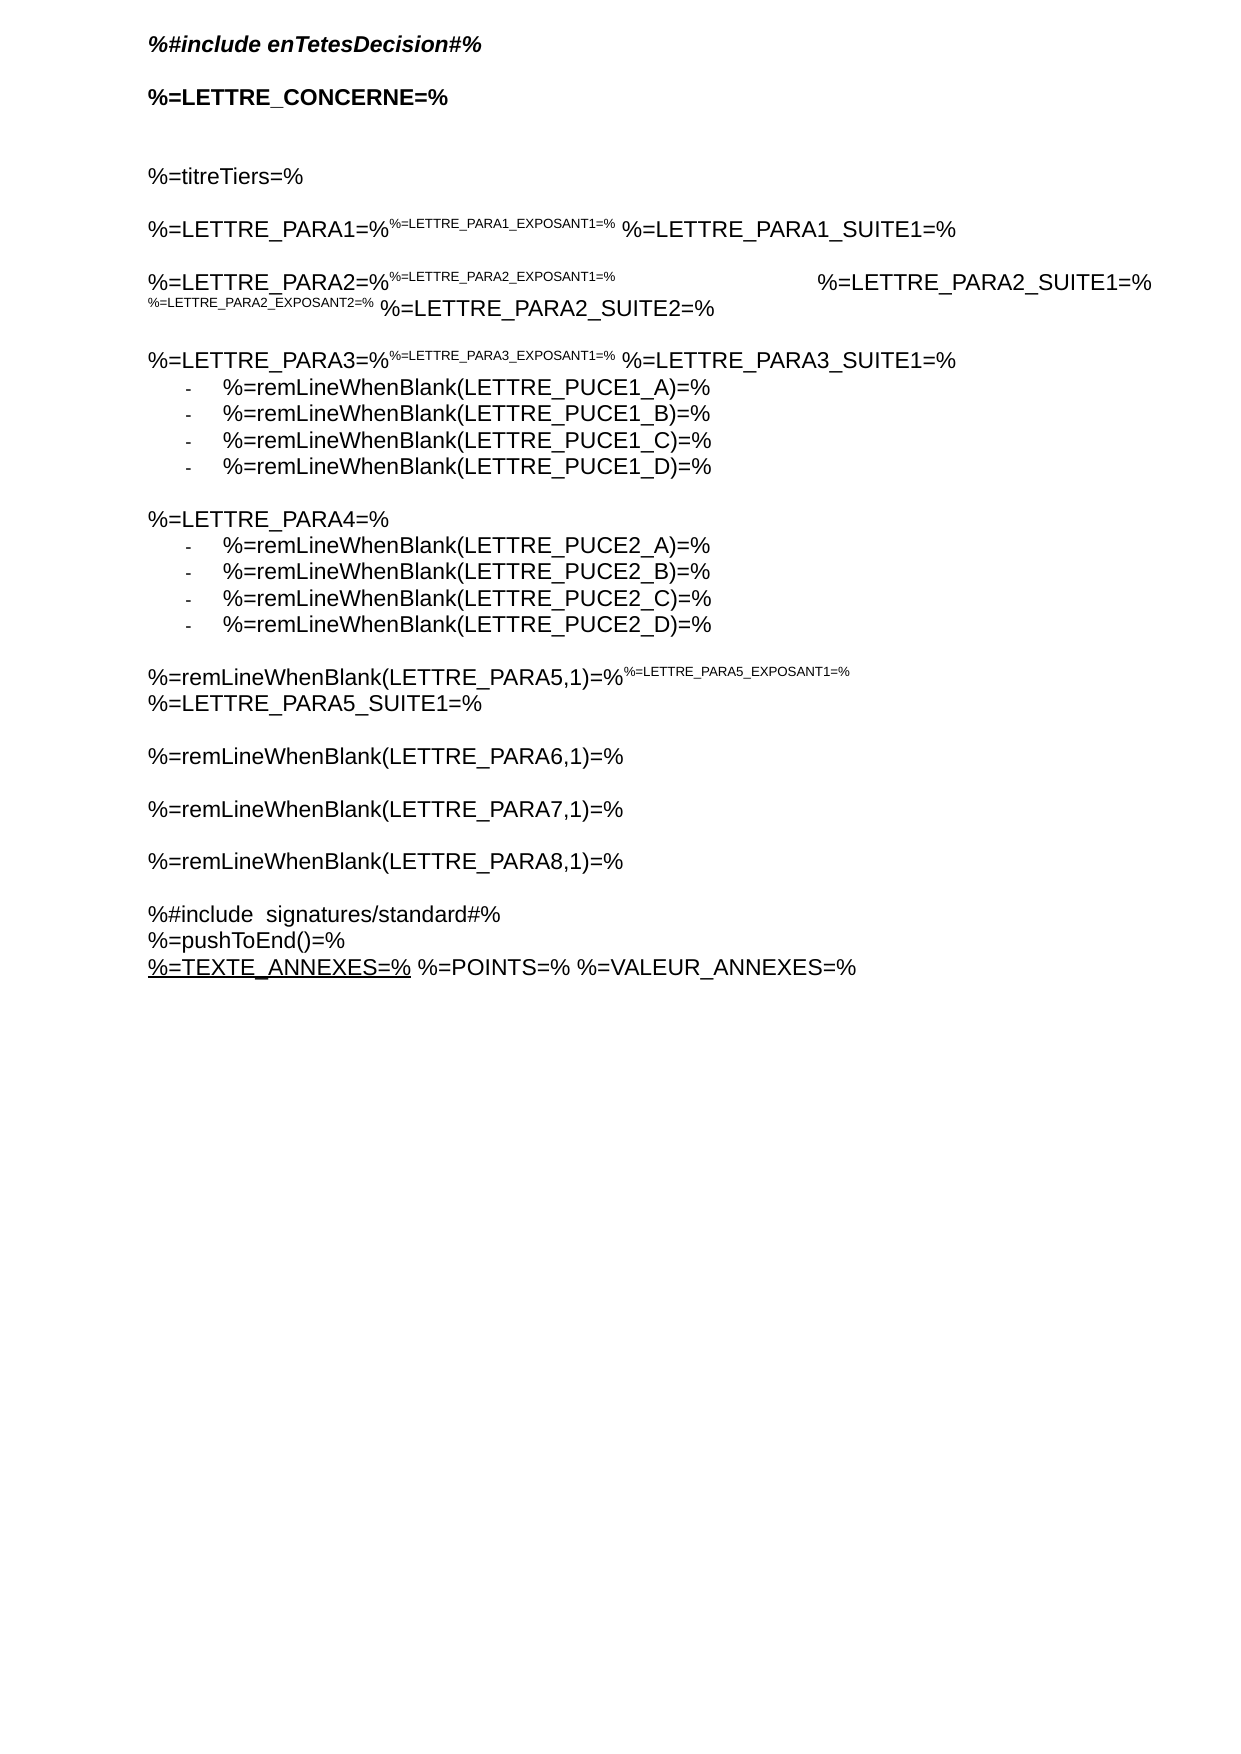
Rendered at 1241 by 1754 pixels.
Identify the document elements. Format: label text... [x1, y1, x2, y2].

list %=remLineWhenBlank(LETTRE_PUCE1_C)=% [185, 427, 1152, 453]
text %=titreTiers=% [148, 163, 1152, 189]
list %=remLineWhenBlank(LETTRE_PUCE2_C)=% [185, 585, 1152, 611]
text %=remLineWhenBlank(LETTRE_PARA6,1)=% [148, 743, 1152, 769]
text %=remLineWhenBlank(LETTRE_PARA8,1)=% [148, 848, 1152, 874]
text %=LETTRE_PARA1=%%=LETTRE_PARA1_EXPOSANT1=% %=LETTRE_PARA1_SUITE1=% [148, 216, 1152, 242]
list %=remLineWhenBlank(LETTRE_PUCE2_A)=% [185, 532, 1152, 558]
text %=LETTRE_CONCERNE=% [148, 84, 1152, 110]
list %=remLineWhenBlank(LETTRE_PUCE1_B)=% [185, 400, 1152, 427]
list %=remLineWhenBlank(LETTRE_PUCE2_D)=% [185, 611, 1152, 637]
text %#include enTetesDecision#% [148, 31, 1152, 58]
text %=LETTRE_PARA4=% [148, 506, 1152, 532]
text %=TEXTE_ANNEXES=% %=POINTS=% %=VALEUR_ANNEXES=% [148, 954, 1152, 980]
list %=remLineWhenBlank(LETTRE_PUCE1_A)=% [185, 374, 1152, 400]
text %#include signatures/standard#% [148, 901, 1152, 927]
text %=LETTRE_PARA3=%%=LETTRE_PARA3_EXPOSANT1=% %=LETTRE_PARA3_SUITE1=% [148, 347, 1152, 374]
list %=remLineWhenBlank(LETTRE_PUCE2_B)=% [185, 558, 1152, 585]
text %=remLineWhenBlank(LETTRE_PARA5,1)=%%=LETTRE_PARA5_EXPOSANT1=% %=LETTRE_PARA5_SUITE1=% [148, 664, 1152, 716]
text %=LETTRE_PARA2=%%=LETTRE_PARA2_EXPOSANT1=% %=LETTRE_PARA2_SUITE1=%%=LETTRE_PARA2_EXPOSANT2=% %=LETTRE_PARA2_SUITE2=% [148, 268, 1152, 321]
text %=remLineWhenBlank(LETTRE_PARA7,1)=% [148, 796, 1152, 822]
text %=pushToEnd()=% [148, 927, 1152, 954]
list %=remLineWhenBlank(LETTRE_PUCE1_D)=% [185, 453, 1152, 479]
